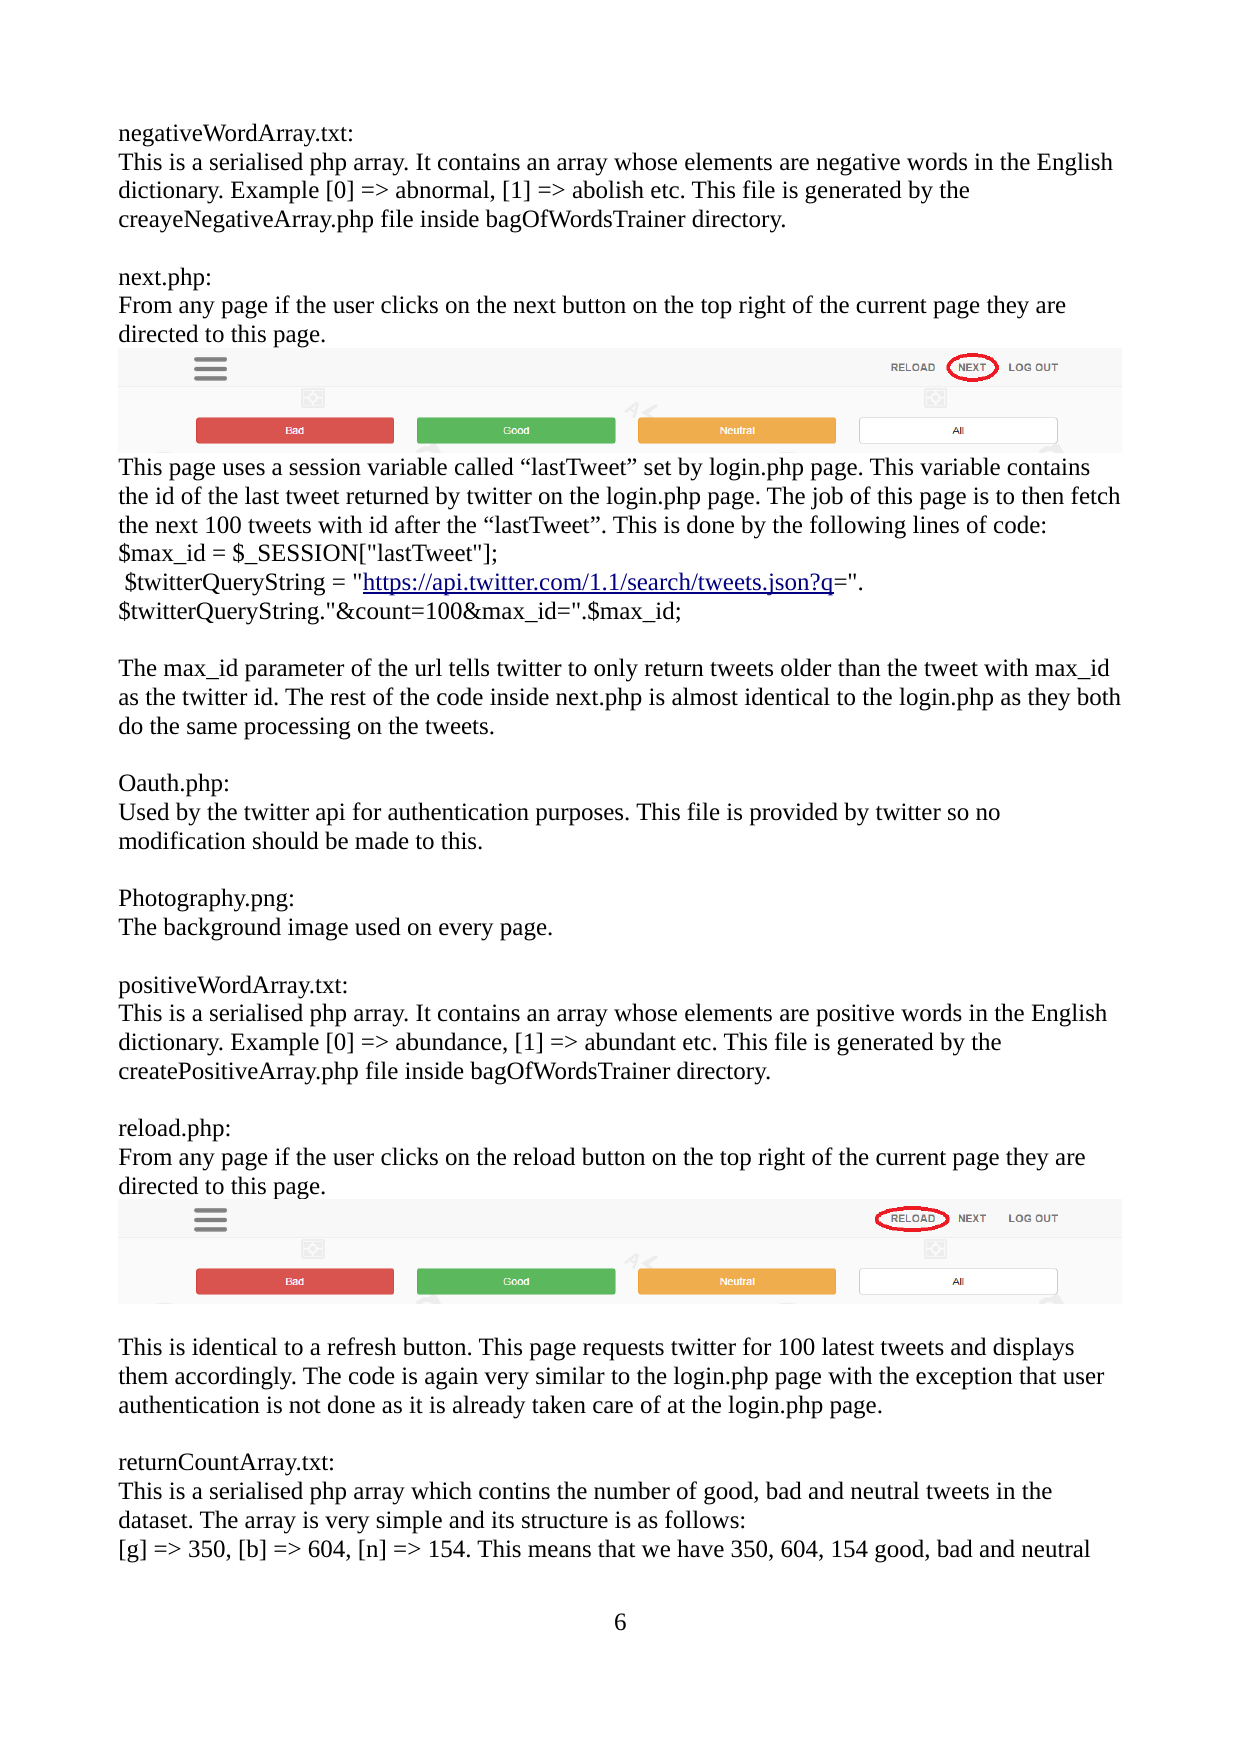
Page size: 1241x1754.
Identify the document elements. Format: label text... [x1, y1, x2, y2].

text [g] => 350, [b] => 604, [n] => 154. This means that we have 350, 604, 154 good, bad and neutral [118, 1534, 1122, 1562]
text returnCountArray.txt: [118, 1447, 1122, 1476]
picture [118, 1199, 1123, 1304]
picture [118, 348, 1123, 453]
text $twitterQueryString = "https://api.twitter.com/1.1/search/tweets.json?q=".$twitterQueryString."&count=100&max_id=".$max_id; [118, 567, 1122, 625]
text This is a serialised php array. It contains an array whose elements are negative words in the English dictionary. Example [0] => abnormal, [1] => abolish etc. This file is generated by the creayeNegativeArray.php file inside bagOfWordsTrainer directory. [118, 147, 1122, 233]
text The max_id parameter of the url tells twitter to only return tweets older than the tweet with max_id as the twitter id. The rest of the code inside next.php is almost identical to the login.php as they both do the same processing on the tweets. [118, 653, 1122, 740]
text reload.php: [118, 1113, 1122, 1142]
text $max_id = $_SESSION["lastTweet"]; [118, 538, 1122, 567]
text positiveWordArray.txt: [118, 970, 1122, 998]
text Used by the twitter api for authentication purposes. This file is provided by twitter so no modification should be made to this. [118, 797, 1122, 855]
text This is a serialised php array. It contains an array whose elements are positive words in the English dictionary. Example [0] => abundance, [1] => abundant etc. This file is generated by the createPositiveArray.php file inside bagOfWordsTrainer directory. [118, 998, 1122, 1085]
text The background image used on every page. [118, 912, 1122, 941]
text From any page if the user clicks on the reload button on the top right of the current page they are directed to this page. [118, 1142, 1122, 1199]
text From any page if the user clicks on the next button on the top right of the current page they are directed to this page. [118, 291, 1122, 348]
text This is a serialised php array which contins the number of good, bad and neutral tweets in the dataset. The array is very simple and its structure is as follows: [118, 1476, 1122, 1534]
text This page uses a session variable called “lastTweet” set by login.php page. This variable contains the id of the last tweet returned by twitter on the login.php page. The job of this page is to then fetch the next 100 tweets with id after the “lastTweet”. This is done by the following lines of code: [118, 453, 1122, 538]
text This is identical to a refresh button. This page requests twitter for 100 latest tweets and displays them accordingly. The code is again very similar to the login.php page with the exception that user authentication is not done as it is already taken care of at the login.php page. [118, 1332, 1122, 1419]
text Photography.png: [118, 883, 1122, 912]
text negativeWordArray.txt: [118, 118, 1122, 147]
text Oauth.php: [118, 768, 1122, 797]
text next.php: [118, 262, 1122, 291]
